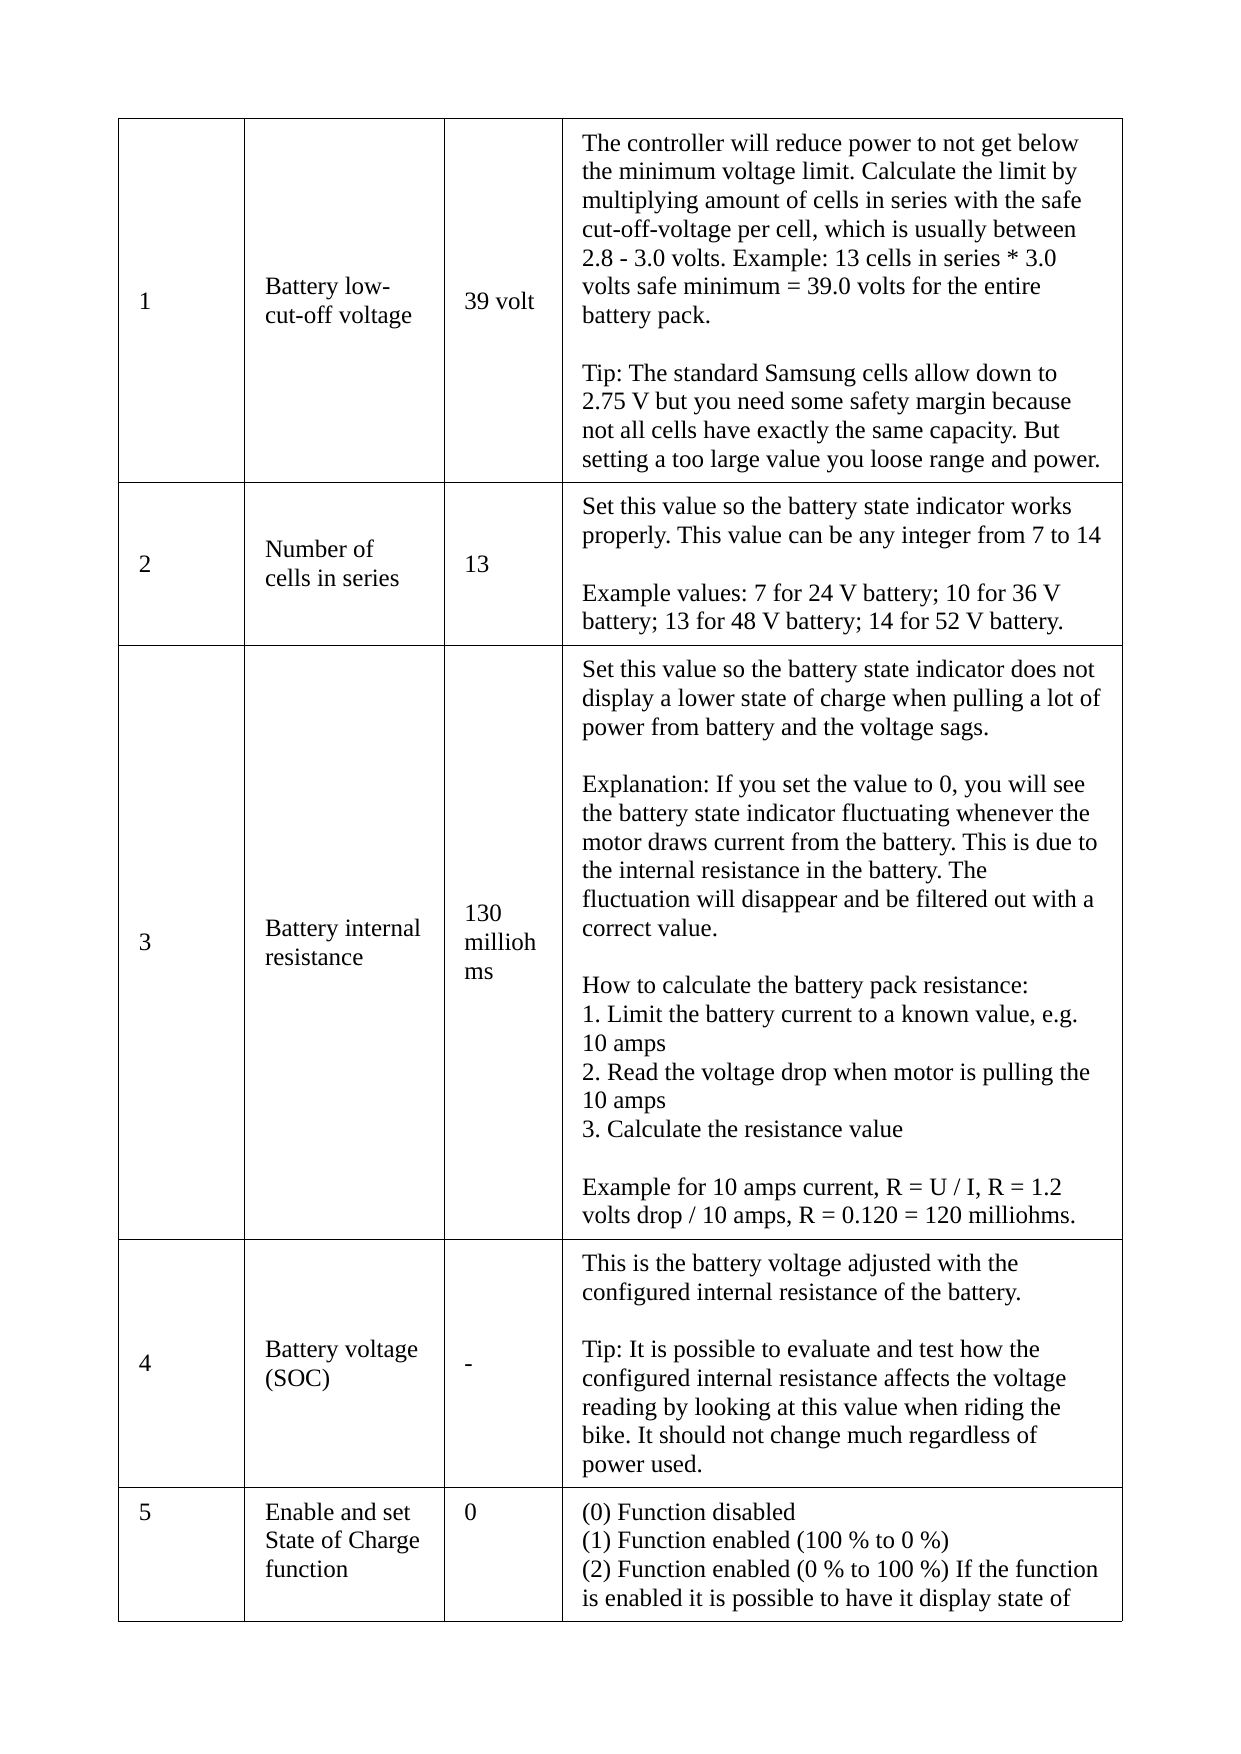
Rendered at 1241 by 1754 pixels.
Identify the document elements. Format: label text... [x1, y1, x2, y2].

table_cell Number of cells in series [245, 483, 444, 644]
table_cell Enable and set State of Charge function [245, 1488, 444, 1621]
table_cell 4 [119, 1240, 244, 1487]
table_cell 3 [119, 646, 244, 1238]
table_cell 5 [119, 1488, 244, 1621]
table_cell Battery low-cut-off voltage [245, 119, 444, 482]
table_cell Set this value so the battery state indicator does not display a lower state of charge when pulling a lot of power from battery and the voltage sags. Explanation: If you set the value to 0, you will see the battery state indicator fluctuating whenever the motor draws current from the battery. This is due to the internal resistance in the battery. The fluctuation will disappear and be filtered out with a correct value. How to calculate the battery pack resistance: 1. Limit the battery current to a known value, e.g. 10 amps 2. Read the voltage drop when motor is pulling the 10 amps 3. Calculate the resistance value Example for 10 amps current, R = U / I, R = 1.2 volts drop / 10 amps, R = 0.120 = 120 milliohms. [563, 646, 1122, 1238]
table_cell 1 [119, 119, 244, 482]
table_cell 130 milliohms [445, 646, 562, 1238]
table_cell (0) Function disabled (1) Function enabled (100 % to 0 %) (2) Function enabled (0 % to 100 %) If the function is enabled it is possible to have it display state of [563, 1488, 1122, 1621]
table_cell 13 [445, 483, 562, 644]
table_cell 0 [445, 1488, 562, 1621]
table_cell 39 volt [445, 119, 562, 482]
table_cell Battery voltage (SOC) [245, 1240, 444, 1487]
table_cell The controller will reduce power to not get below the minimum voltage limit. Calculate the limit by multiplying amount of cells in series with the safe cut-off-voltage per cell, which is usually between 2.8 - 3.0 volts. Example: 13 cells in series * 3.0 volts safe minimum = 39.0 volts for the entire battery pack. Tip: The standard Samsung cells allow down to 2.75 V but you need some safety margin because not all cells have exactly the same capacity. But setting a too large value you loose range and power. [563, 119, 1122, 482]
table_cell - [445, 1240, 562, 1487]
table_cell Battery internal resistance [245, 646, 444, 1238]
table_cell Set this value so the battery state indicator works properly. This value can be any integer from 7 to 14 Example values: 7 for 24 V battery; 10 for 36 V battery; 13 for 48 V battery; 14 for 52 V battery. [563, 483, 1122, 644]
table_cell 2 [119, 483, 244, 644]
table_cell This is the battery voltage adjusted with the configured internal resistance of the battery. Tip: It is possible to evaluate and test how the configured internal resistance affects the voltage reading by looking at this value when riding the bike. It should not change much regardless of power used. [563, 1240, 1122, 1487]
